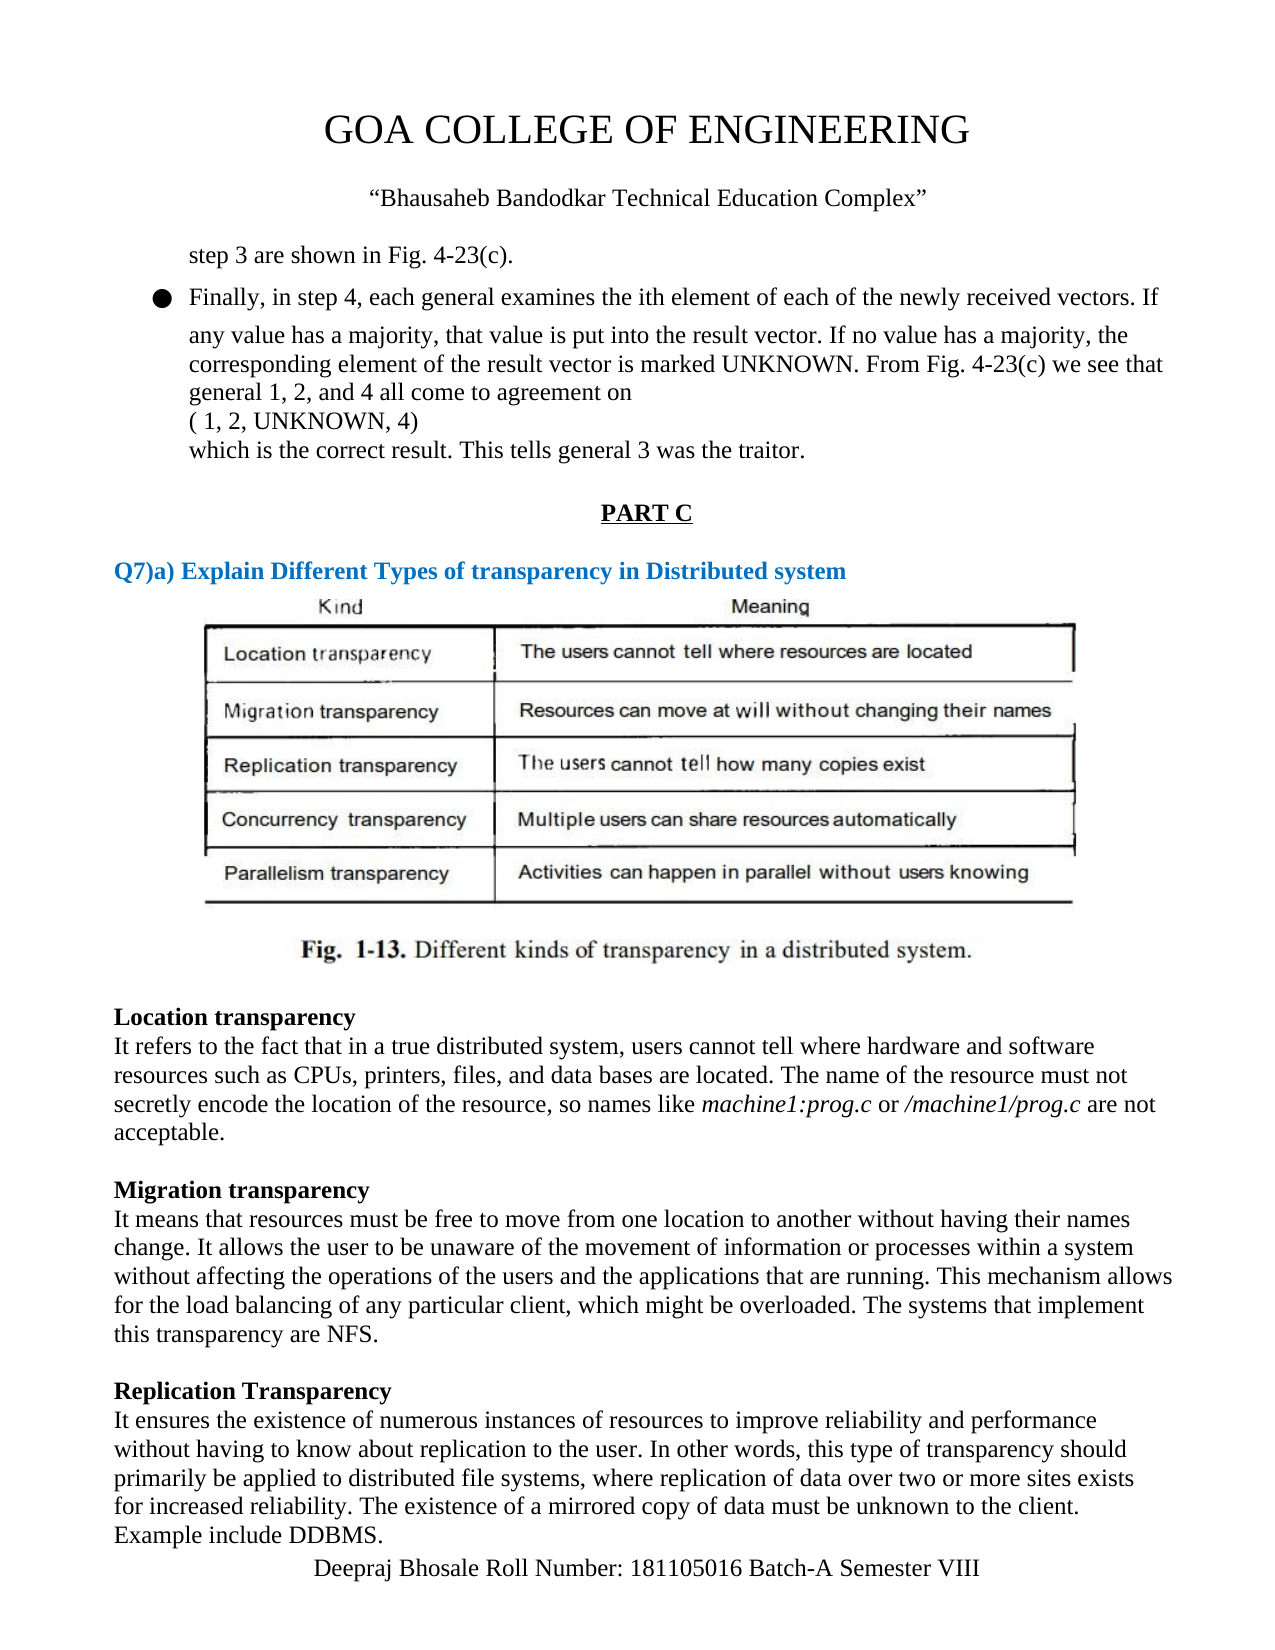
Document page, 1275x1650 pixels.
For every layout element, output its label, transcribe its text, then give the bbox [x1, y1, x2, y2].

subtitle Migration transparency [113, 1175, 1191, 1204]
subtitle Replication Transparency [113, 1376, 1191, 1405]
text It ensures the existence of numerous instances of resources to improve reliability and performance without having to know about replication to the user. In other words, this type of transparency should primarily be applied to distributed file systems, where replication of data over two or more sites exists for increased reliability. The existence of a mirrored copy of data must be unknown to the client. [113, 1405, 1168, 1520]
text It refers to the fact that in a true distributed system, users cannot tell where hardware and software resources such as CPUs, printers, files, and data bases are located. The name of the resource must not secretly encode the location of the resource, so names like machine1:prog.c or /machine1/prog.c are not acceptable. [113, 1031, 1165, 1146]
text It means that resources must be free to move from one location to another without having their names change. It allows the user to be unaware of the movement of information or processes within a system without affecting the operations of the users and the applications that are running. This mechanism allows for the load balancing of any particular client, which might be overloaded. The systems that implement this transparency are NFS. [113, 1204, 1179, 1347]
subtitle Location transparency [113, 1002, 1191, 1031]
list Finally, in step 4, each general examines the ith element of each of the newly received vectors. If any value has a majority, that value is put into the result vector. If no value has a majority, the corresponding element of the result vector is marked UNKNOWN. From Fig. 4-23(c) we see that general 1, 2, and 4 all come to agreement on [151, 269, 1176, 406]
text PART C [461, 498, 833, 527]
text ( 1, 2, UNKNOWN, 4) [188, 406, 1191, 435]
picture [203, 599, 1077, 964]
text which is the correct result. This tells general 3 was the traitor. [188, 435, 1191, 464]
list step 3 are shown in Fig. 4-23(c). [151, 240, 1161, 269]
text Example include DDBMS. [113, 1520, 1191, 1549]
text Q7)a) Explain Different Types of transparency in Distributed system [113, 556, 1191, 585]
